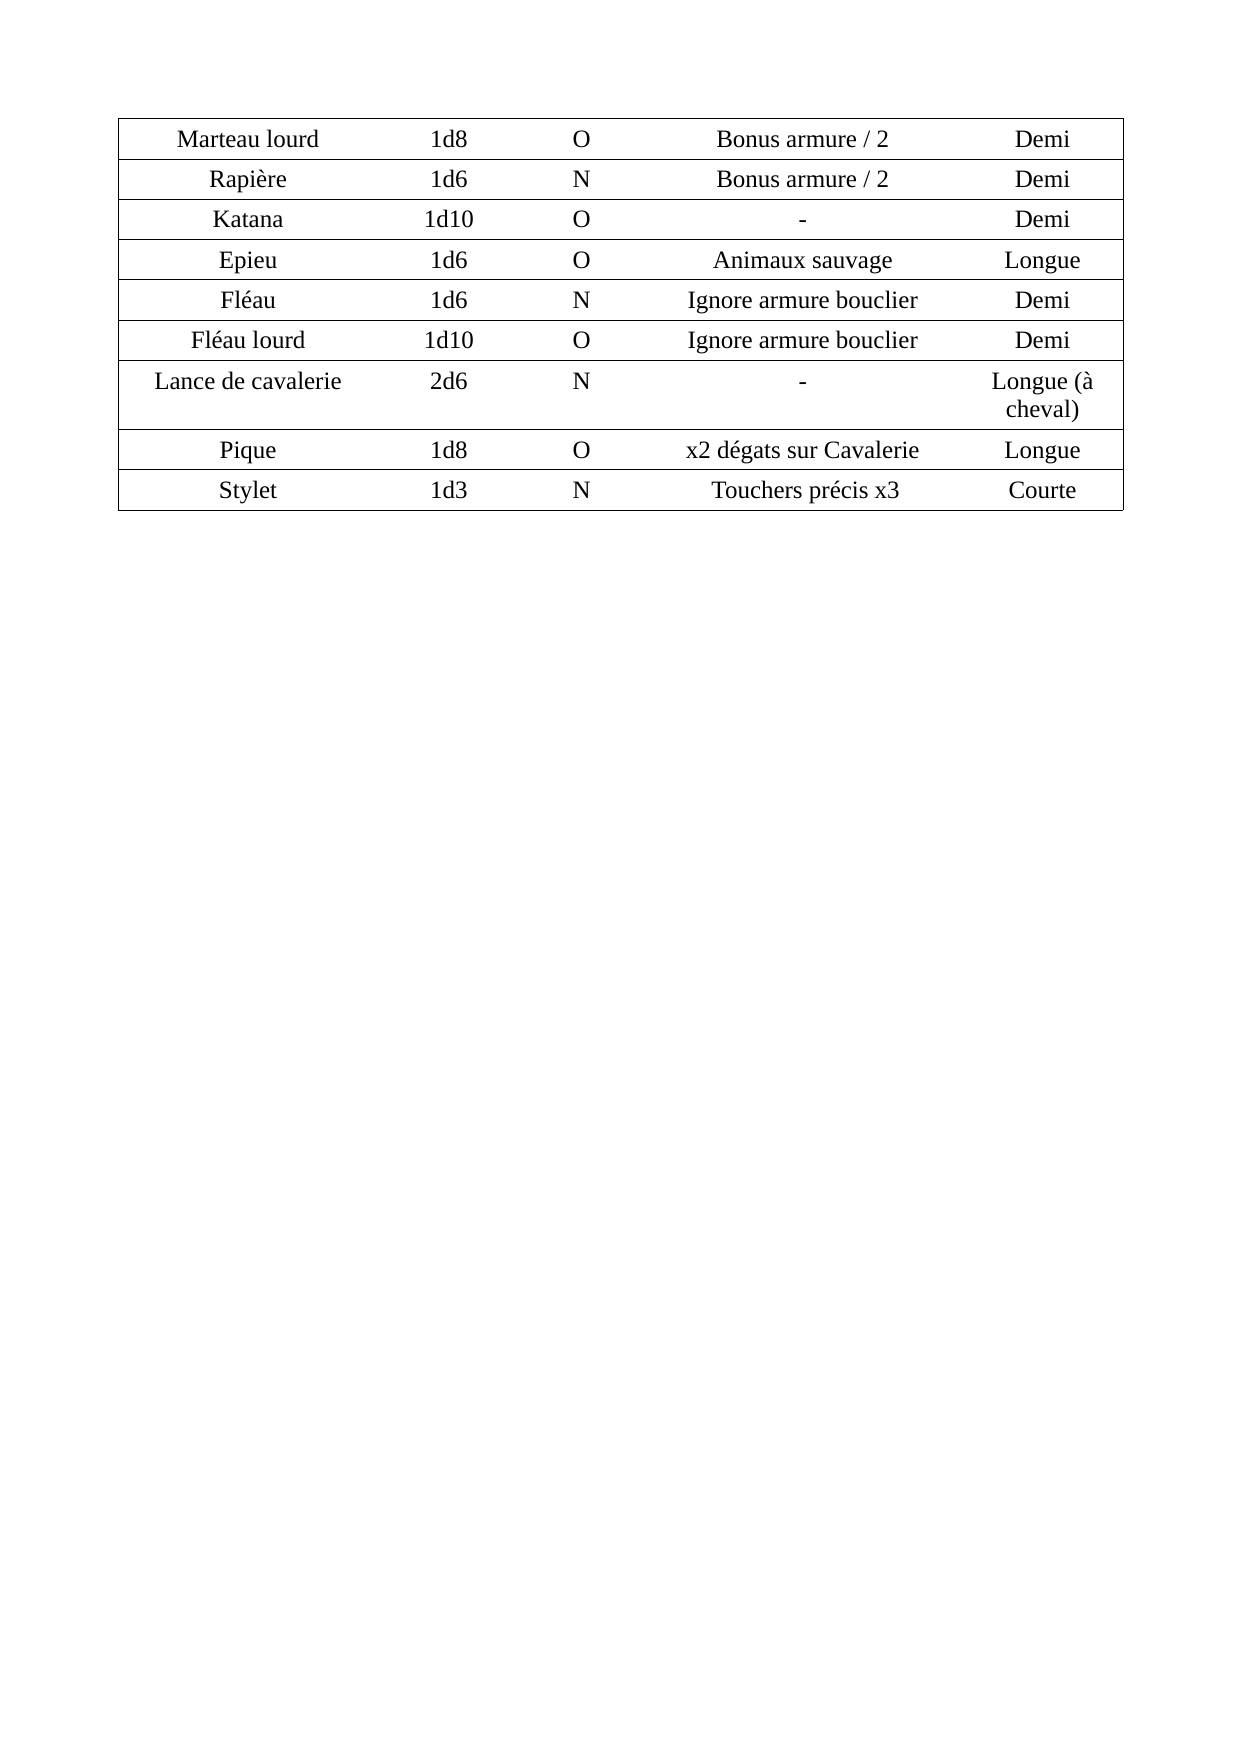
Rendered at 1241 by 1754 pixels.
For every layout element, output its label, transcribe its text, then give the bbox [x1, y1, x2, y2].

table_cell Animaux sauvage [643, 240, 962, 279]
table_cell 1d8 [378, 430, 520, 469]
table_cell N [520, 361, 643, 429]
table_cell N [520, 280, 643, 320]
table_cell Stylet [119, 470, 377, 510]
table_cell Rapière [119, 160, 377, 199]
table_cell N [520, 470, 643, 510]
table_cell Longue [962, 430, 1123, 469]
table_cell O [520, 200, 643, 239]
table_cell 1d3 [378, 470, 520, 510]
table_cell Epieu [119, 240, 377, 279]
table_cell Courte [962, 470, 1123, 510]
table_cell Demi [962, 321, 1123, 360]
table_cell - [643, 200, 962, 239]
table_cell Demi [962, 200, 1123, 239]
table_cell Lance de cavalerie [119, 361, 377, 429]
table_cell 1d6 [378, 160, 520, 199]
table_cell Demi [962, 160, 1123, 199]
table_cell Touchers précis x3 [643, 470, 962, 510]
table_cell O [520, 430, 643, 469]
table_cell Ignore armure bouclier [643, 280, 962, 320]
table_cell Fléau [119, 280, 377, 320]
table_cell Bonus armure / 2 [643, 119, 962, 158]
table_cell Marteau lourd [119, 119, 377, 158]
table_cell - [643, 361, 962, 429]
table_cell Demi [962, 119, 1123, 158]
table_cell O [520, 321, 643, 360]
table_cell 1d6 [378, 280, 520, 320]
table_cell N [520, 160, 643, 199]
table_cell 2d6 [378, 361, 520, 429]
table_cell Fléau lourd [119, 321, 377, 360]
table_cell Longue (à cheval) [962, 361, 1123, 429]
table_cell Bonus armure / 2 [643, 160, 962, 199]
table_cell Longue [962, 240, 1123, 279]
table_cell 1d10 [378, 200, 520, 239]
table_cell Ignore armure bouclier [643, 321, 962, 360]
table_cell x2 dégats sur Cavalerie [643, 430, 962, 469]
table_cell Katana [119, 200, 377, 239]
table_cell 1d10 [378, 321, 520, 360]
table_cell O [520, 240, 643, 279]
table_cell 1d6 [378, 240, 520, 279]
table_cell Demi [962, 280, 1123, 320]
table_cell O [520, 119, 643, 158]
table_cell Pique [119, 430, 377, 469]
table_cell 1d8 [378, 119, 520, 158]
